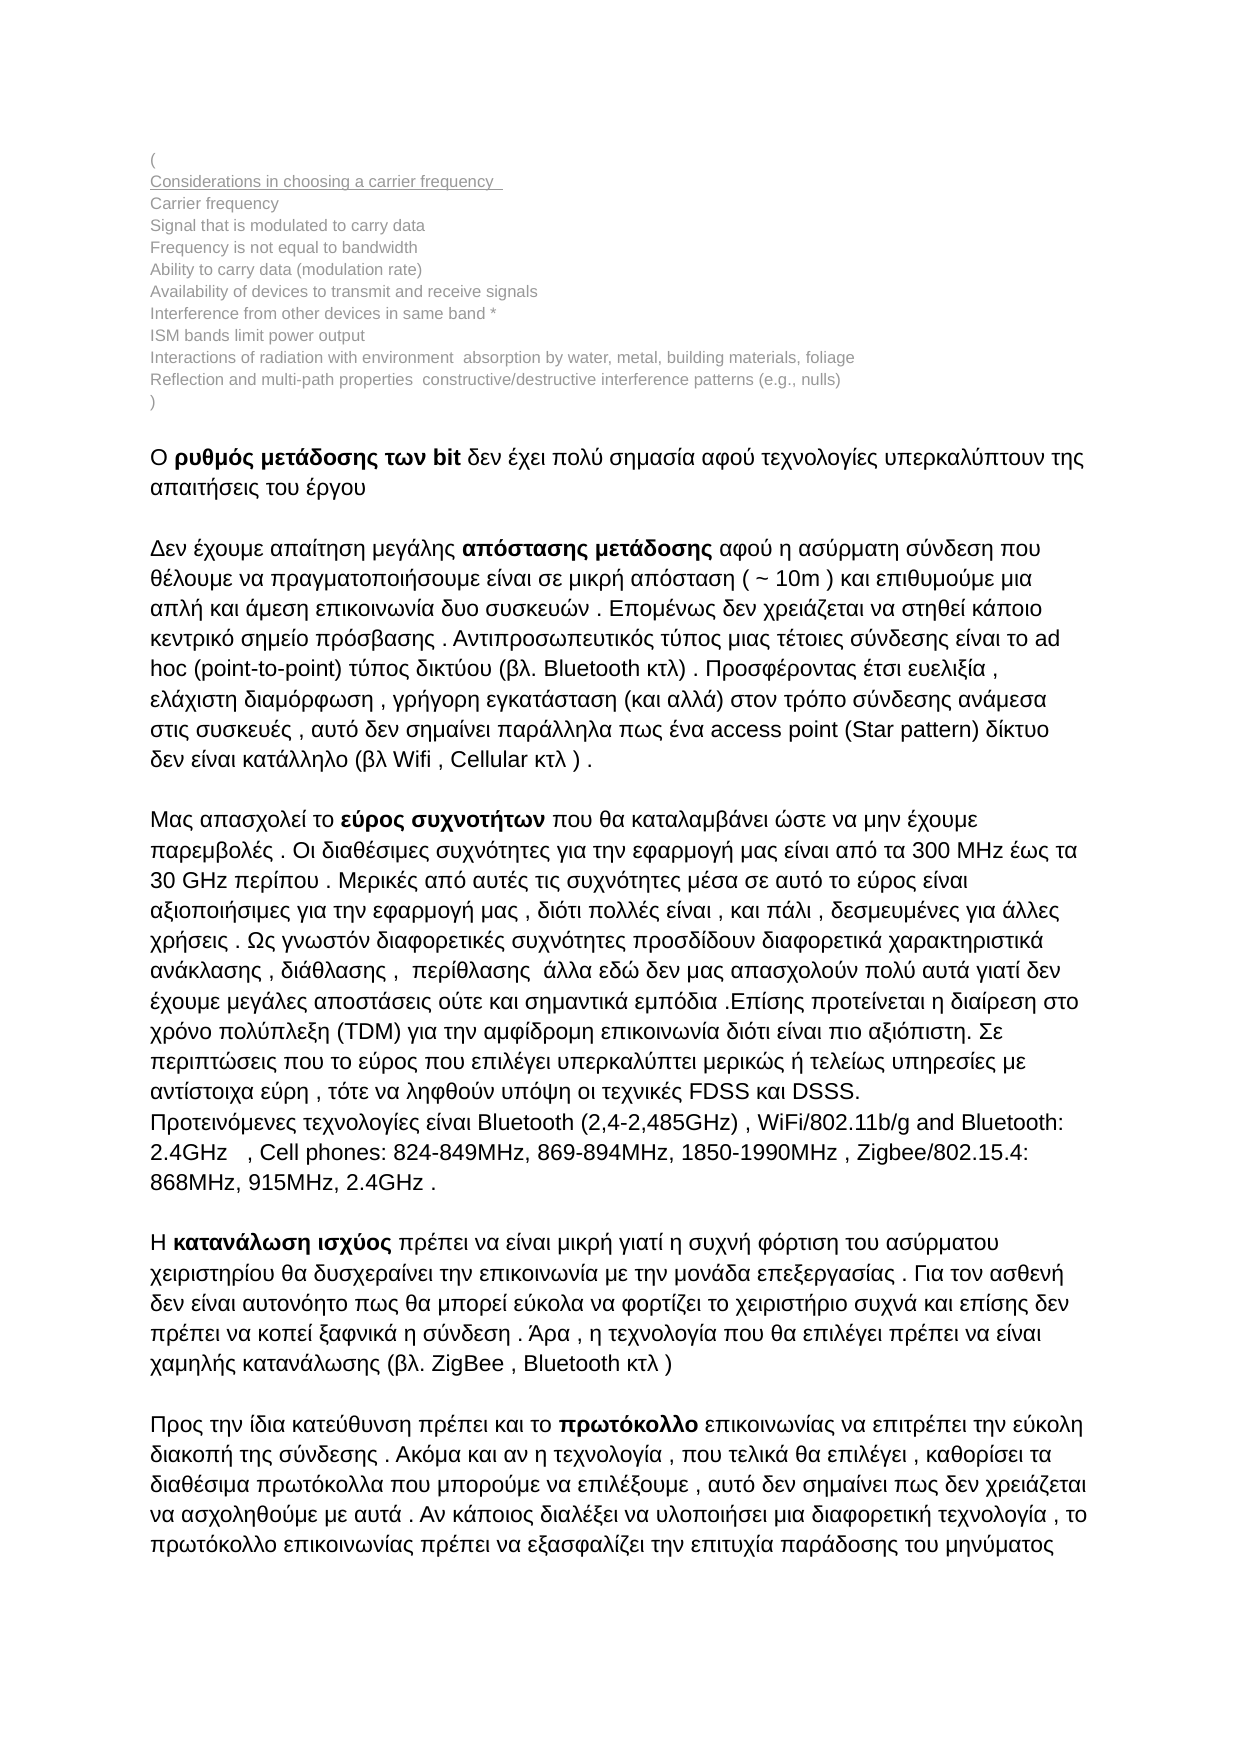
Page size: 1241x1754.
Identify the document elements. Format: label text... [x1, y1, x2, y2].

text Considerations in choosing a carrier frequency [150, 172, 1090, 191]
text Ability to carry data (modulation rate) [150, 260, 1090, 279]
text Frequency is not equal to bandwidth [150, 238, 1090, 257]
text ISM bands limit power output [150, 326, 1090, 345]
text Carrier frequency [150, 194, 1090, 213]
text Interference from other devices in same band * [150, 304, 1090, 323]
text ) [150, 392, 1090, 411]
text Προς την ίδια κατεύθυνση πρέπει και το πρωτόκολλο επικοινωνίας να επιτρέπει την εύκολη διακοπή της σύνδεσης . Ακόμα και αν η τεχνολογία , που τελικά θα επιλέγει , καθορίσει τα διαθέσιμα πρωτόκολλα που μπορούμε να επιλέξουμε , αυτό δεν σημαίνει πως δεν χρειάζεται να ασχοληθούμε με αυτά . Αν κάποιος διαλέξει να υλοποιήσει μια διαφορετική τεχνολογία , το πρωτόκολλο επικοινωνίας πρέπει να εξασφαλίζει την επιτυχία παράδοσης του μηνύματος [150, 1411, 1090, 1558]
text Signal that is modulated to carry data [150, 216, 1090, 235]
text Η κατανάλωση ισχύος πρέπει να είναι μικρή γιατί η συχνή φόρτιση του ασύρματου χειριστηρίου θα δυσχεραίνει την επικοινωνία με την μονάδα επεξεργασίας . Για τον ασθενή δεν είναι αυτονόητο πως θα μπορεί εύκολα να φορτίζει το χειριστήριο συχνά και επίσης δεν πρέπει να κοπεί ξαφνικά η σύνδεση . Άρα , η τεχνολογία που θα επιλέγει πρέπει να είναι χαμηλής κατανάλωσης (βλ. ZigBee , Bluetooth κτλ ) [150, 1229, 1090, 1377]
text Reflection and multi-path properties constructive/destructive interference patterns (e.g., nulls) [150, 370, 1090, 389]
text Δεν έχουμε απαίτηση μεγάλης απόστασης μετάδοσης αφού η ασύρματη σύνδεση που θέλουμε να πραγματοποιήσουμε είναι σε μικρή απόσταση ( ~ 10m ) και επιθυμούμε μια απλή και άμεση επικοινωνία δυο συσκευών . Επομένως δεν χρειάζεται να στηθεί κάποιο κεντρικό σημείο πρόσβασης . Αντιπροσωπευτικός τύπος μιας τέτοιες σύνδεσης είναι το ad hoc (point-to-point) τύπος δικτύου (βλ. Bluetooth κτλ) . Προσφέροντας έτσι ευελιξία , ελάχιστη διαμόρφωση , γρήγορη εγκατάσταση (και αλλά) στον τρόπο σύνδεσης ανάμεσα στις συσκευές , αυτό δεν σημαίνει παράλληλα πως ένα access point (Star pattern) δίκτυο δεν είναι κατάλληλο (βλ Wifi , Cellular κτλ ) . [150, 534, 1090, 772]
text Ο ρυθμός μετάδοσης των bit δεν έχει πολύ σημασία αφού τεχνολογίες υπερκαλύπτουν της απαιτήσεις του έργου [150, 444, 1090, 501]
text Μας απασχολεί το εύρος συχνοτήτων που θα καταλαμβάνει ώστε να μην έχουμε παρεμβολές . Οι διαθέσιμες συχνότητες για την εφαρμογή μας είναι από τα 300 MHz έως τα 30 GHz περίπου . Μερικές από αυτές τις συχνότητες μέσα σε αυτό το εύρος είναι αξιοποιήσιμες για την εφαρμογή μας , διότι πολλές είναι , και πάλι , δεσμευμένες για άλλες χρήσεις . Ως γνωστόν διαφορετικές συχνότητες προσδίδουν διαφορετικά χαρακτηριστικά ανάκλασης , διάθλασης , περίθλασης άλλα εδώ δεν μας απασχολούν πολύ αυτά γιατί δεν έχουμε μεγάλες αποστάσεις ούτε και σημαντικά εμπόδια .Επίσης προτείνεται η διαίρεση στο χρόνο πολύπλεξη (TDM) για την αμφίδρομη επικοινωνία διότι είναι πιο αξιόπιστη. Σε περιπτώσεις που το εύρος που επιλέγει υπερκαλύπτει μερικώς ή τελείως υπηρεσίες με αντίστοιχα εύρη , τότε να ληφθούν υπόψη οι τεχνικές FDSS και DSSS. [150, 806, 1090, 1105]
text Availability of devices to transmit and receive signals [150, 282, 1090, 301]
text ( [150, 150, 1090, 169]
text Interactions of radiation with environment absorption by water, metal, building materials, foliage [150, 348, 1090, 367]
text Προτεινόμενες τεχνολογίες είναι Bluetooth (2,4-2,485GHz) , WiFi/802.11b/g and Bluetooth: 2.4GHz , Cell phones: 824-849MHz, 869-894MHz, 1850-1990MHz , Zigbee/802.15.4: 868MHz, 915MHz, 2.4GHz . [150, 1108, 1090, 1195]
